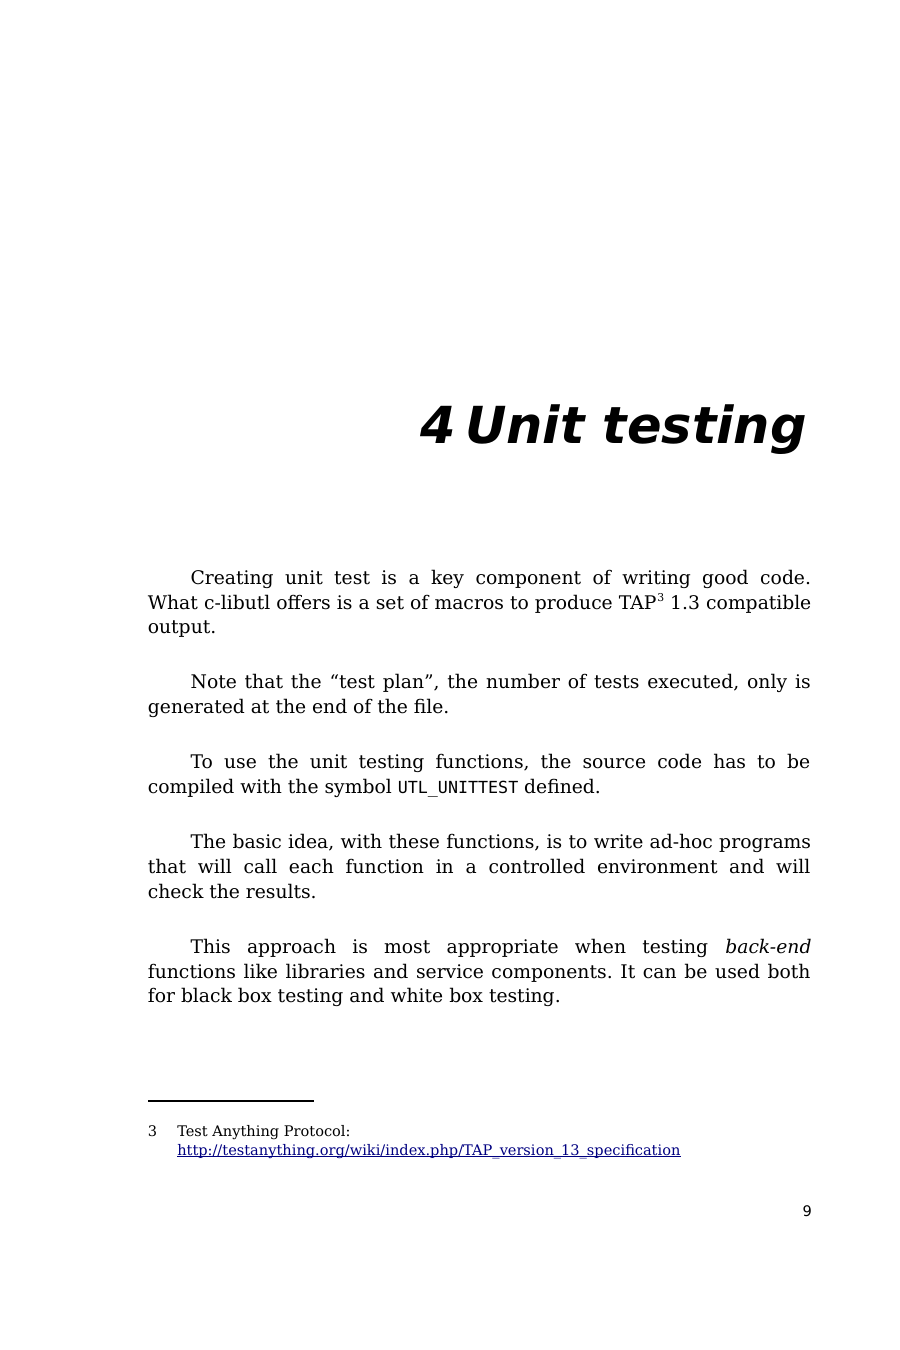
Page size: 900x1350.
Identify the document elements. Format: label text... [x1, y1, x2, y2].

text Creating unit test is a key component of writing good code. What c-libutl offers is a set of macros to produce TAP 1.3 compatible output. [148, 567, 811, 638]
subtitle Unit testing [148, 396, 811, 455]
text This approach is most appropriate when testing back-end functions like libraries and service components. It can be used both for black box testing and white box testing. [148, 936, 811, 1007]
text To use the unit testing functions, the source code has to be compiled with the symbol UTL_UNITTEST defined. [148, 751, 811, 798]
text Note that the “test plan”, the number of tests executed, only is generated at the end of the file. [148, 671, 811, 718]
text The basic idea, with these functions, is to write ad-hoc programs that will call each function in a controlled environment and will check the results. [148, 831, 811, 903]
text Test Anything Protocol: http://testanything.org/wiki/index.php/TAP_version_13_specification [148, 1122, 811, 1159]
